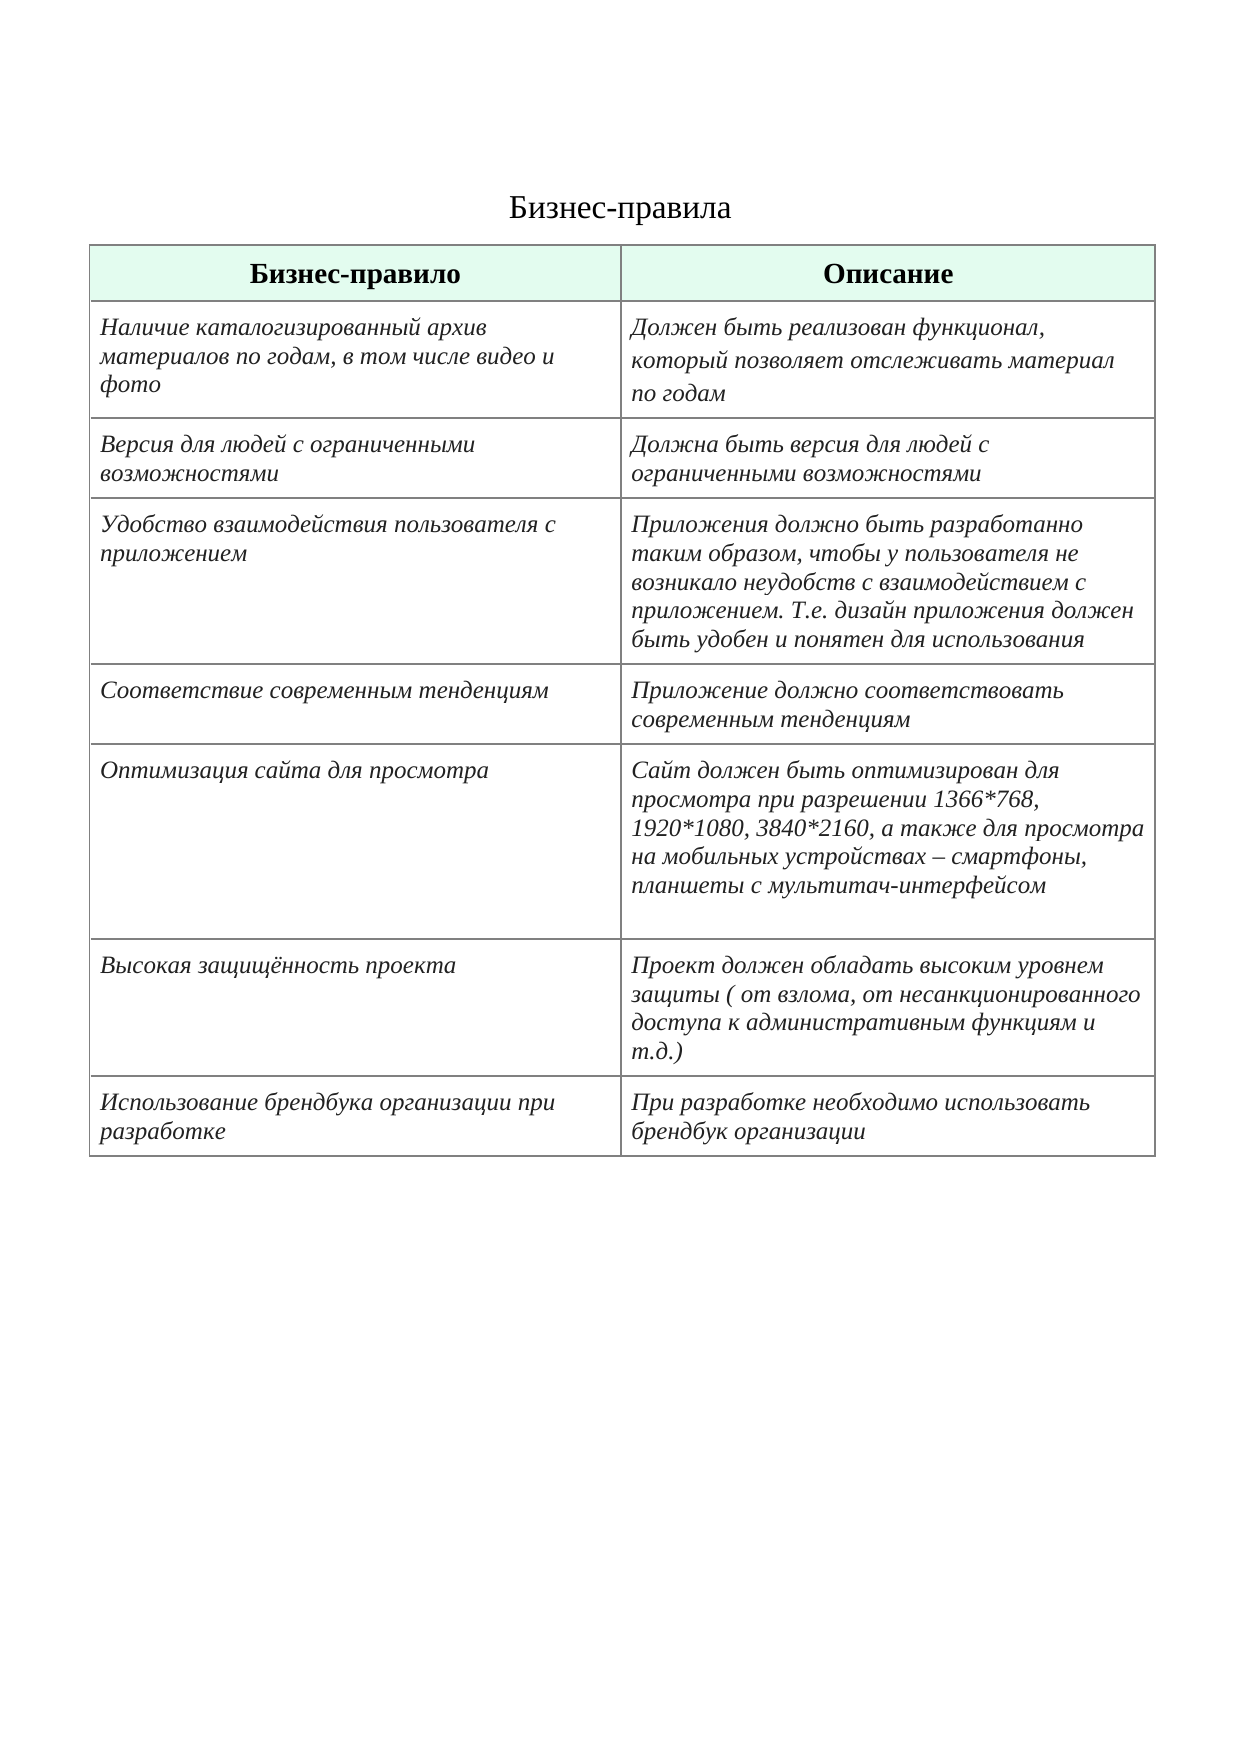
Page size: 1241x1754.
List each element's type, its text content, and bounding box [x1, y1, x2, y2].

table_cell Сайт должен быть оптимизирован для просмотра при разрешении 1366*768, 1920*1080, 3840*2160, а также для просмотра на мобильных устройствах – смартфоны, планшеты с мультитач-интерфейсом [622, 745, 1154, 938]
table_cell Использование брендбука организации при разработке [90, 1076, 620, 1155]
table_cell При разработке необходимо использовать брендбук организации [622, 1077, 1154, 1155]
table_cell Соответствие современным тенденциям [90, 664, 620, 743]
table_cell Должна быть версия для людей с ограниченными возможностями [622, 419, 1154, 497]
table_cell Наличие каталогизированный архив материалов по годам, в том числе видео и фото [90, 301, 620, 417]
table_cell Приложение должно соответствовать современным тенденциям [622, 665, 1154, 743]
table_cell Высокая защищённость проекта [90, 939, 620, 1075]
subtitle Бизнес-правила [88, 187, 1152, 226]
table_cell Проект должен обладать высоким уровнем защиты ( от взлома, от несанкционированного доступа к административным функциям и т.д.) [622, 940, 1154, 1075]
table_cell Приложения должно быть разработанно таким образом, чтобы у пользователя не возникало неудобств с взаимодействием с приложением. Т.е. дизайн приложения должен быть удобен и понятен для использования [622, 499, 1154, 663]
table_header Описание [622, 246, 1154, 300]
table_cell Оптимизация сайта для просмотра [90, 744, 620, 938]
table_header Бизнес-правило [90, 246, 620, 300]
table_cell Удобство взаимодействия пользователя с приложением [90, 498, 620, 663]
table_cell Версия для людей с ограниченными возможностями [90, 418, 620, 497]
table_cell Должен быть реализован функционал, который позволяет отслеживать материал по годам [622, 302, 1154, 417]
